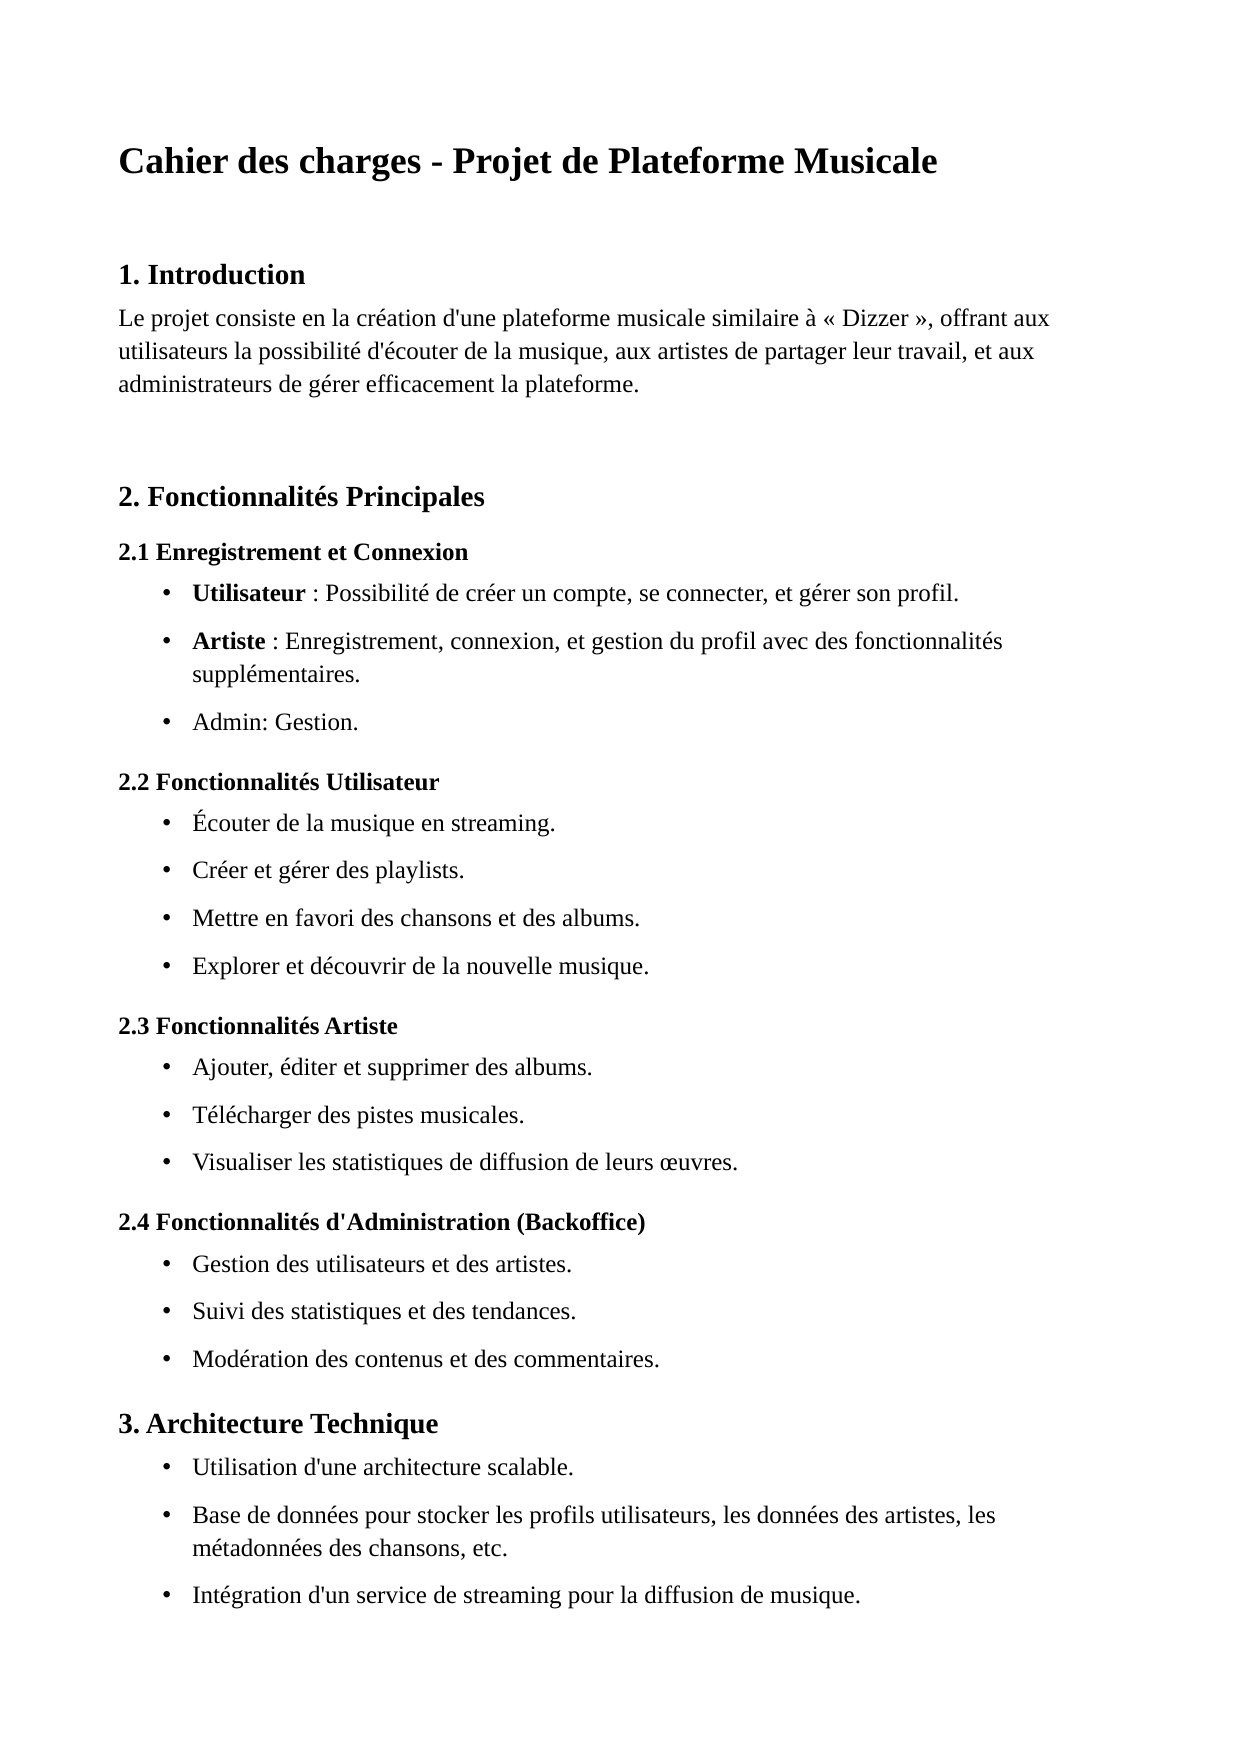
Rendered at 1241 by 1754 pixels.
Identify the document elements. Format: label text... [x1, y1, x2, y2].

list Visualiser les statistiques de diffusion de leurs œuvres. [162, 1147, 1122, 1176]
list Intégration d'un service de streaming pour la diffusion de musique. [162, 1580, 1122, 1609]
list Écouter de la musique en streaming. [162, 808, 1122, 837]
list Ajouter, éditer et supprimer des albums. [162, 1052, 1122, 1081]
subtitle Cahier des charges - Projet de Plateforme Musicale [118, 139, 1122, 182]
list Artiste : Enregistrement, connexion, et gestion du profil avec des fonctionnalités supplémentaires. [162, 626, 1122, 688]
list Suivi des statistiques et des tendances. [162, 1296, 1122, 1325]
list Mettre en favori des chansons et des albums. [162, 903, 1122, 932]
list Télécharger des pistes musicales. [162, 1100, 1122, 1128]
subtitle 3. Architecture Technique [118, 1406, 1122, 1440]
subtitle 2. Fonctionnalités Principales [118, 479, 1122, 512]
list Utilisation d'une architecture scalable. [162, 1452, 1122, 1481]
subtitle 2.4 Fonctionnalités d'Administration (Backoffice) [118, 1207, 1122, 1236]
list Admin: Gestion. [162, 707, 1122, 735]
list Utilisateur : Possibilité de créer un compte, se connecter, et gérer son profil. [162, 578, 1122, 607]
text Le projet consiste en la création d'une plateforme musicale similaire à « Dizzer », offrant aux utilisateurs la possibilité d'écouter de la musique, aux artistes de partager leur travail, et aux administrateurs de gérer efficacement la plateforme. [118, 303, 1122, 398]
list Créer et gérer des playlists. [162, 856, 1122, 884]
list Base de données pour stocker les profils utilisateurs, les données des artistes, les métadonnées des chansons, etc. [162, 1500, 1122, 1562]
list Modération des contenus et des commentaires. [162, 1344, 1122, 1373]
subtitle 2.3 Fonctionnalités Artiste [118, 1011, 1122, 1040]
subtitle 1. Introduction [118, 257, 1122, 290]
list Explorer et découvrir de la nouvelle musique. [162, 951, 1122, 979]
list Gestion des utilisateurs et des artistes. [162, 1249, 1122, 1277]
subtitle 2.2 Fonctionnalités Utilisateur [118, 767, 1122, 796]
subtitle 2.1 Enregistrement et Connexion [118, 537, 1122, 566]
